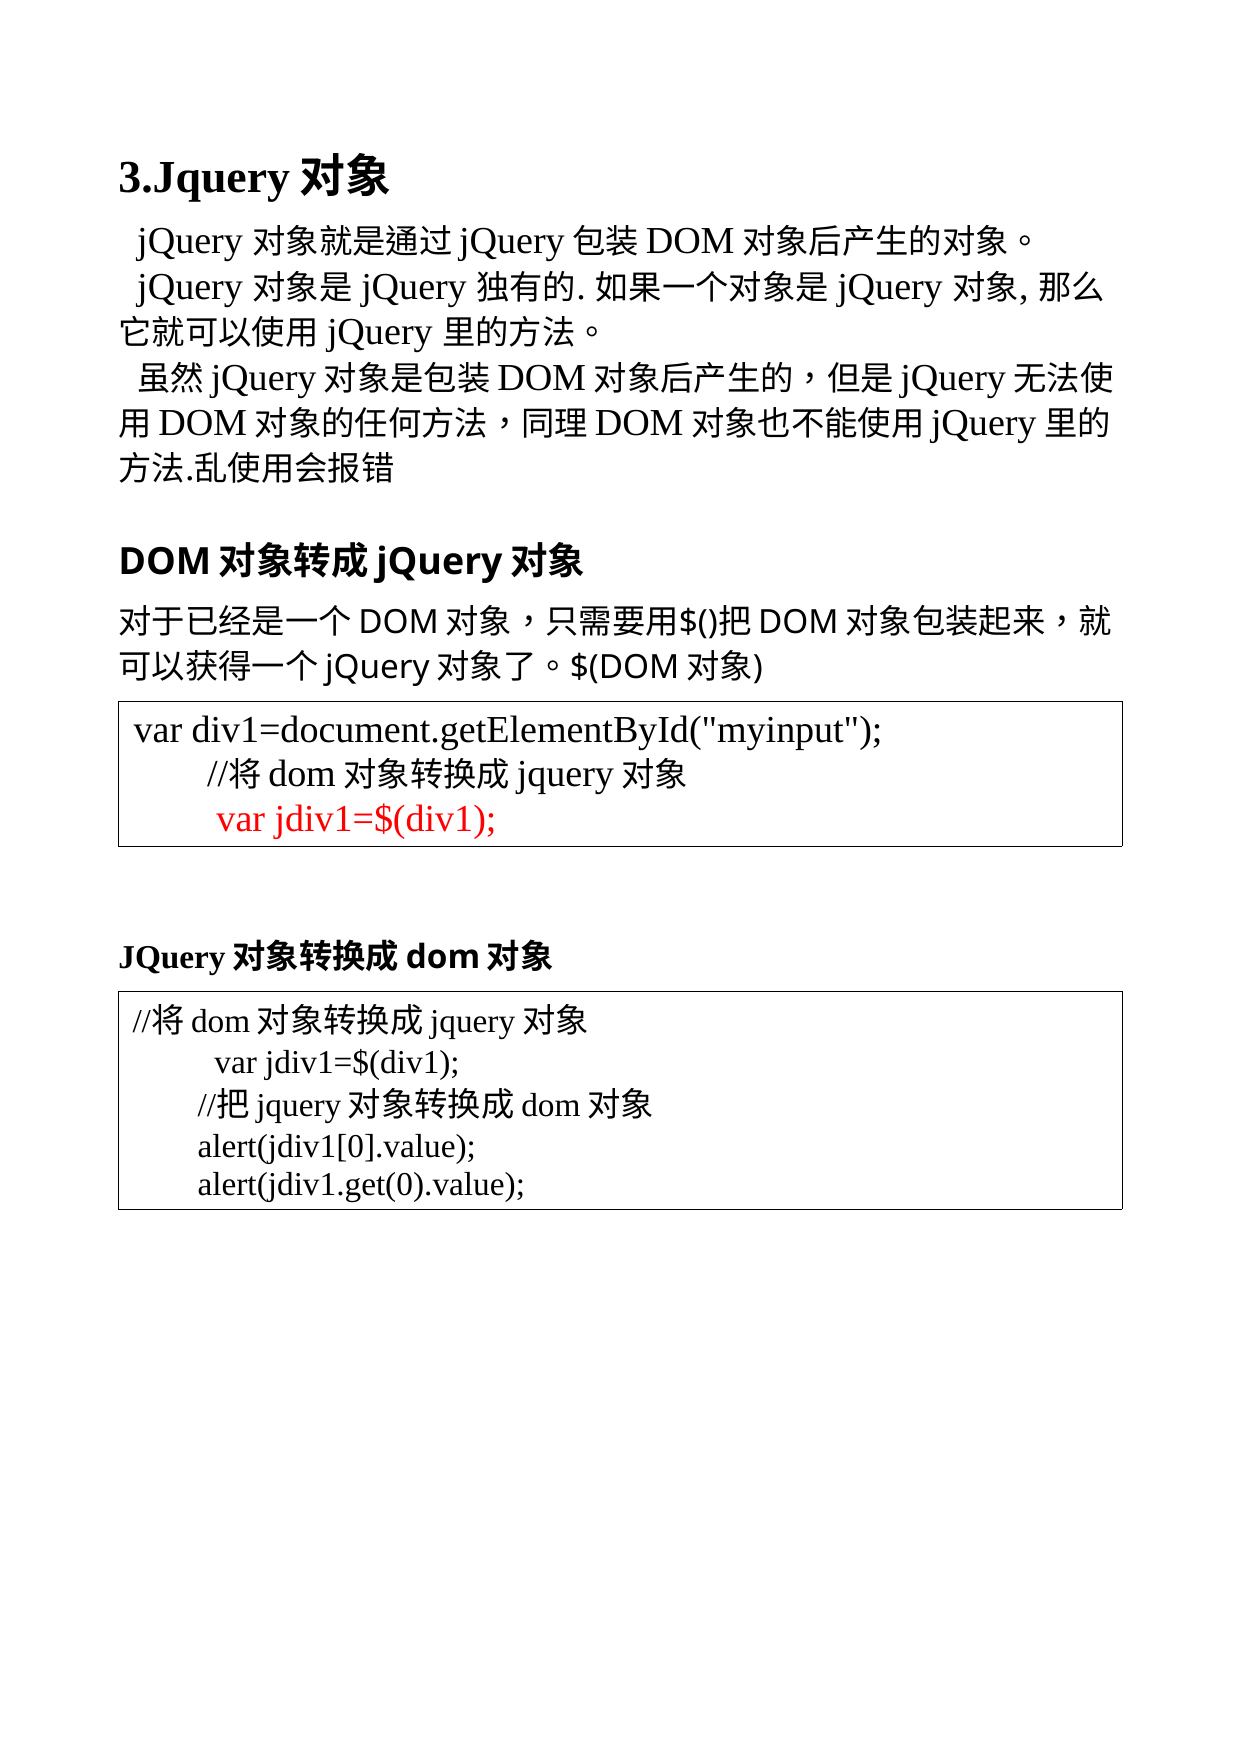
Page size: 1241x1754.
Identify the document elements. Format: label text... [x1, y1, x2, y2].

text DOM对象转成jQuery对象 [118, 534, 1122, 585]
text 对于已经是一个DOM对象，只需要用$()把DOM对象包装起来，就可以获得一个jQuery对象了。$(DOM对象) [118, 598, 1122, 689]
text jQuery 对象是 jQuery 独有的. 如果一个对象是 jQuery 对象, 那么它就可以使用 jQuery 里的方法。 [118, 263, 1122, 354]
text 虽然jQuery对象是包装DOM对象后产生的，但是jQuery无法使用DOM对象的任何方法，同理DOM对象也不能使用jQuery里的方法.乱使用会报错 [118, 354, 1122, 491]
table_header var div1=document.getElementById("myinput"); //将dom对象转换成jquery对象 var jdiv1=$(div1); [119, 702, 1122, 846]
subtitle 3.Jquery对象 [118, 143, 1122, 206]
text JQuery对象转换成dom对象 [118, 933, 1122, 979]
text jQuery 对象就是通过jQuery包装DOM对象后产生的对象。 [118, 218, 1122, 263]
table_header //将dom对象转换成jquery对象 var jdiv1=$(div1); //把jquery对象转换成dom对象 alert(jdiv1[0].value); alert(jdiv1.get(0).value); [119, 992, 1122, 1208]
